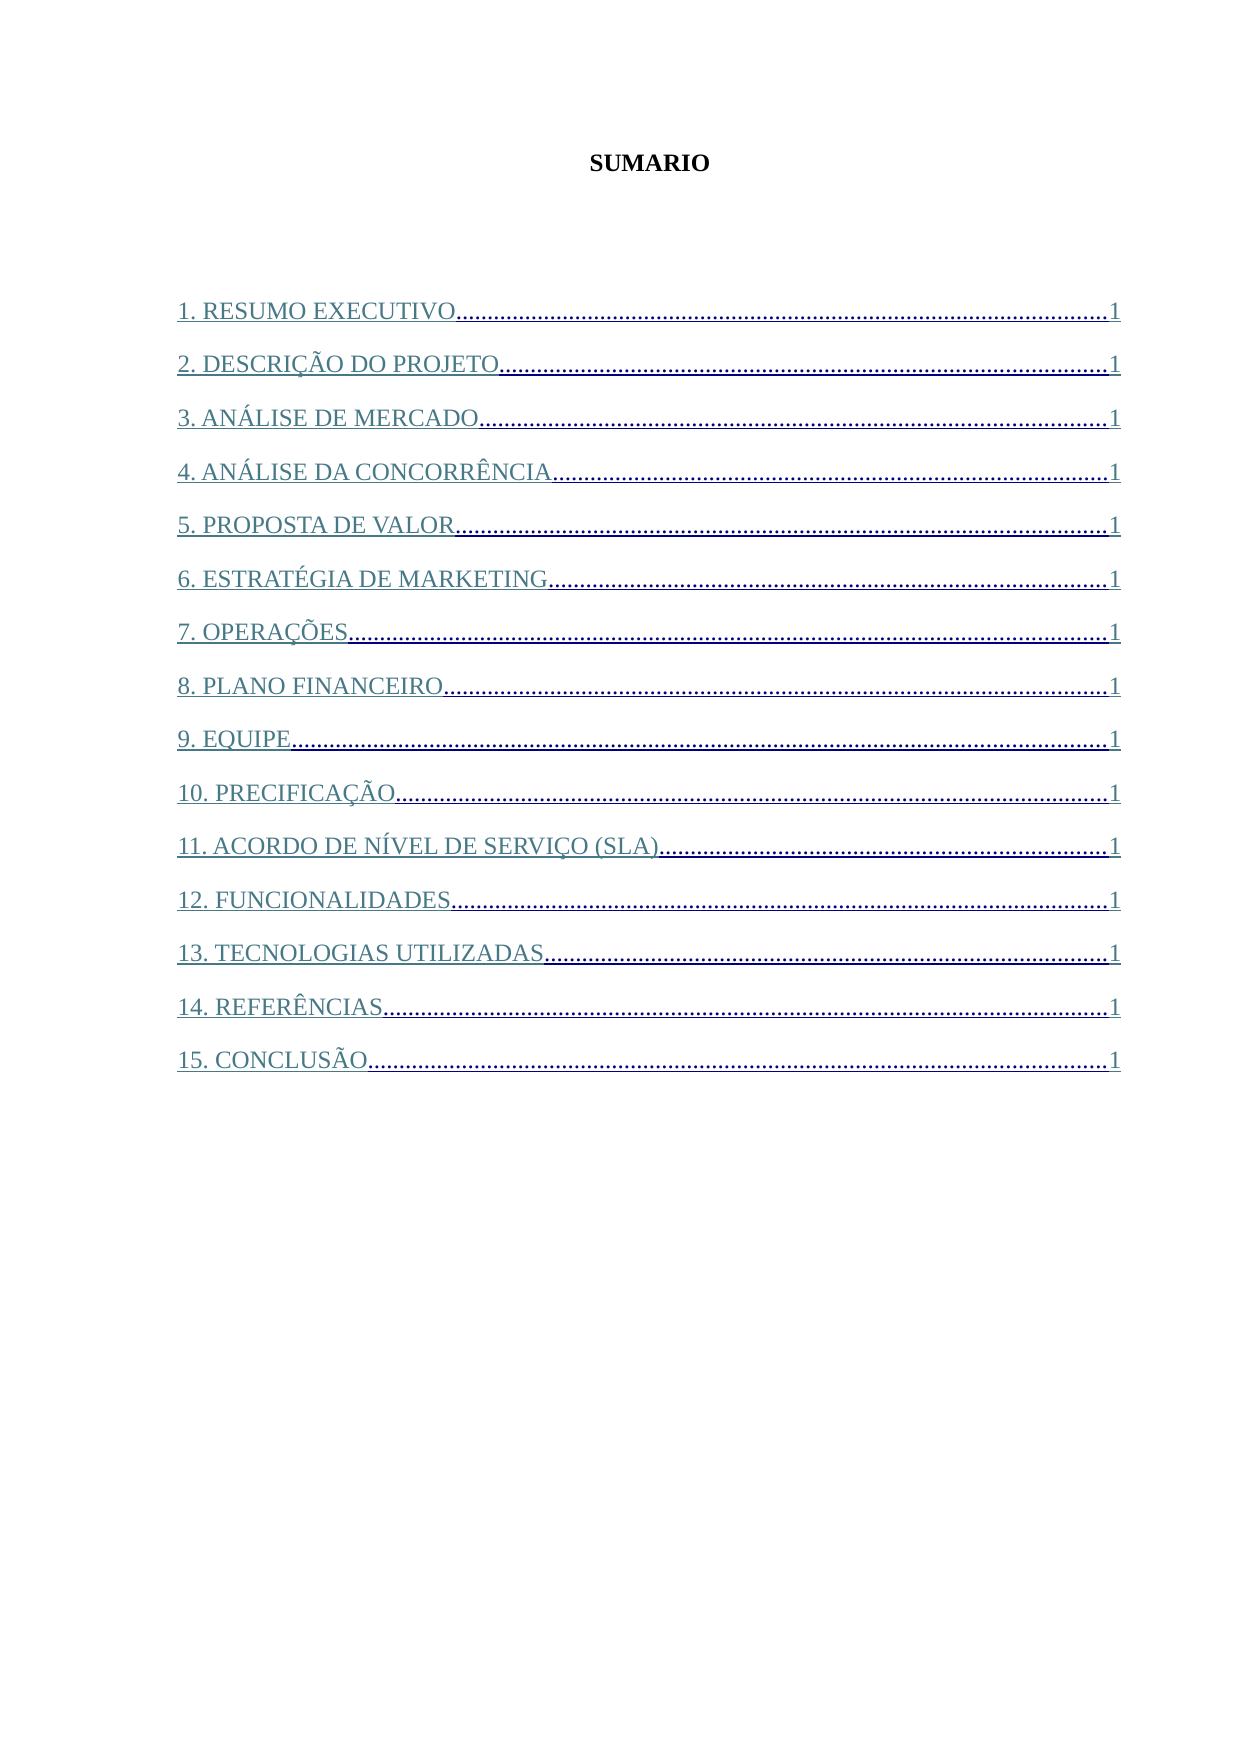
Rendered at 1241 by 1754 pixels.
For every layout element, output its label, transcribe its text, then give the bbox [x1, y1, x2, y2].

text 6. Estratégia de Marketing 1 [177, 564, 1122, 592]
text 13. Tecnologias Utilizadas 1 [177, 938, 1122, 967]
text 10. Precificação 1 [177, 778, 1122, 807]
text 9. Equipe 1 [177, 724, 1122, 753]
text 4. Análise da Concorrência 1 [177, 457, 1122, 485]
text SUMARIO [177, 148, 1122, 177]
text 3. Análise de Mercado 1 [177, 403, 1122, 432]
text 11. Acordo de Nível de Serviço (SLA) 1 [177, 831, 1122, 860]
text 1. Resumo Executivo 1 [177, 296, 1122, 325]
text 5. Proposta de Valor 1 [177, 510, 1122, 539]
text 14. Referências 1 [177, 992, 1122, 1021]
text 2. Descrição do Projeto 1 [177, 349, 1122, 378]
text 15. Conclusão 1 [177, 1046, 1122, 1074]
text 7. Operações 1 [177, 617, 1122, 646]
text 12. Funcionalidades 1 [177, 885, 1122, 914]
text 8. Plano Financeiro 1 [177, 671, 1122, 699]
